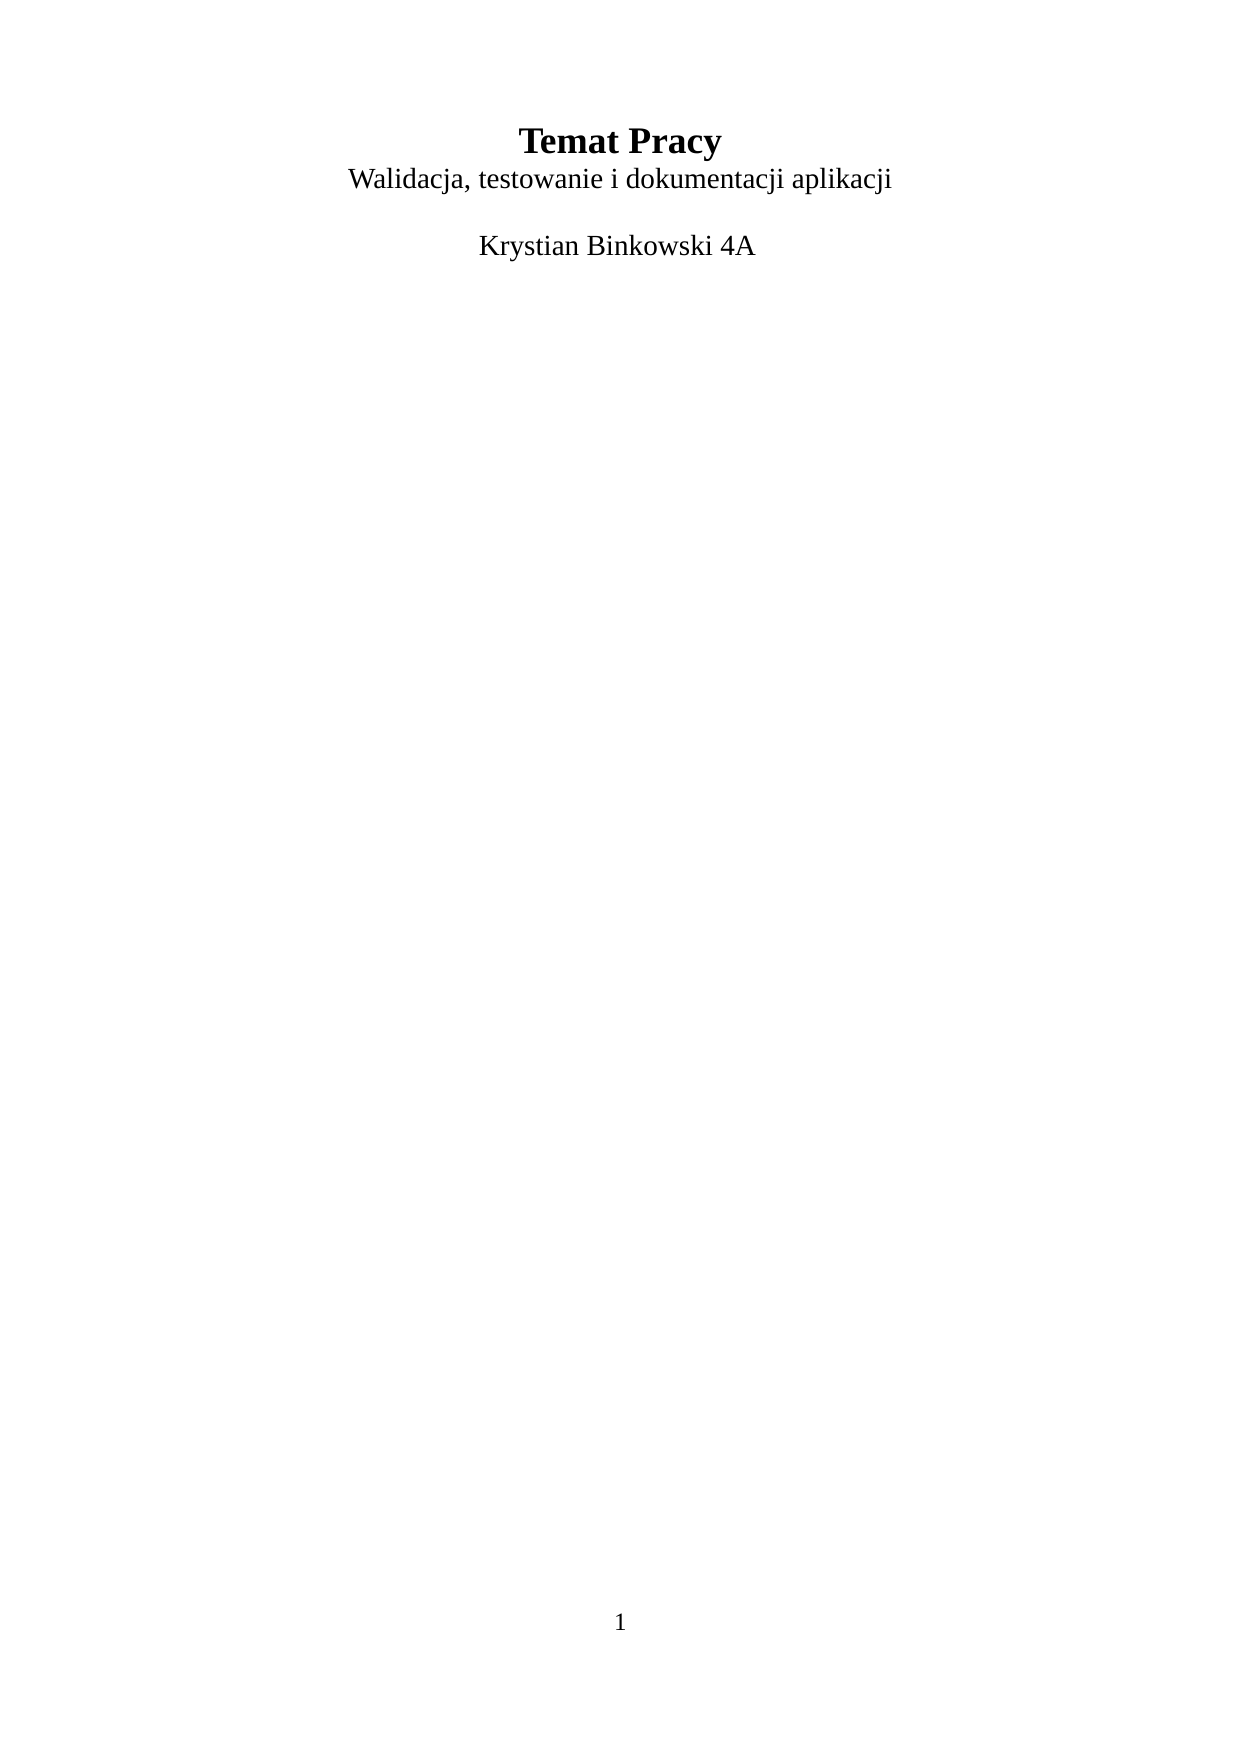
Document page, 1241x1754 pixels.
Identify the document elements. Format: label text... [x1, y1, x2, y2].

text Temat Pracy [118, 118, 1122, 161]
text Krystian Binkowski 4A [118, 228, 1122, 262]
text Walidacja, testowanie i dokumentacji aplikacji [118, 161, 1122, 195]
